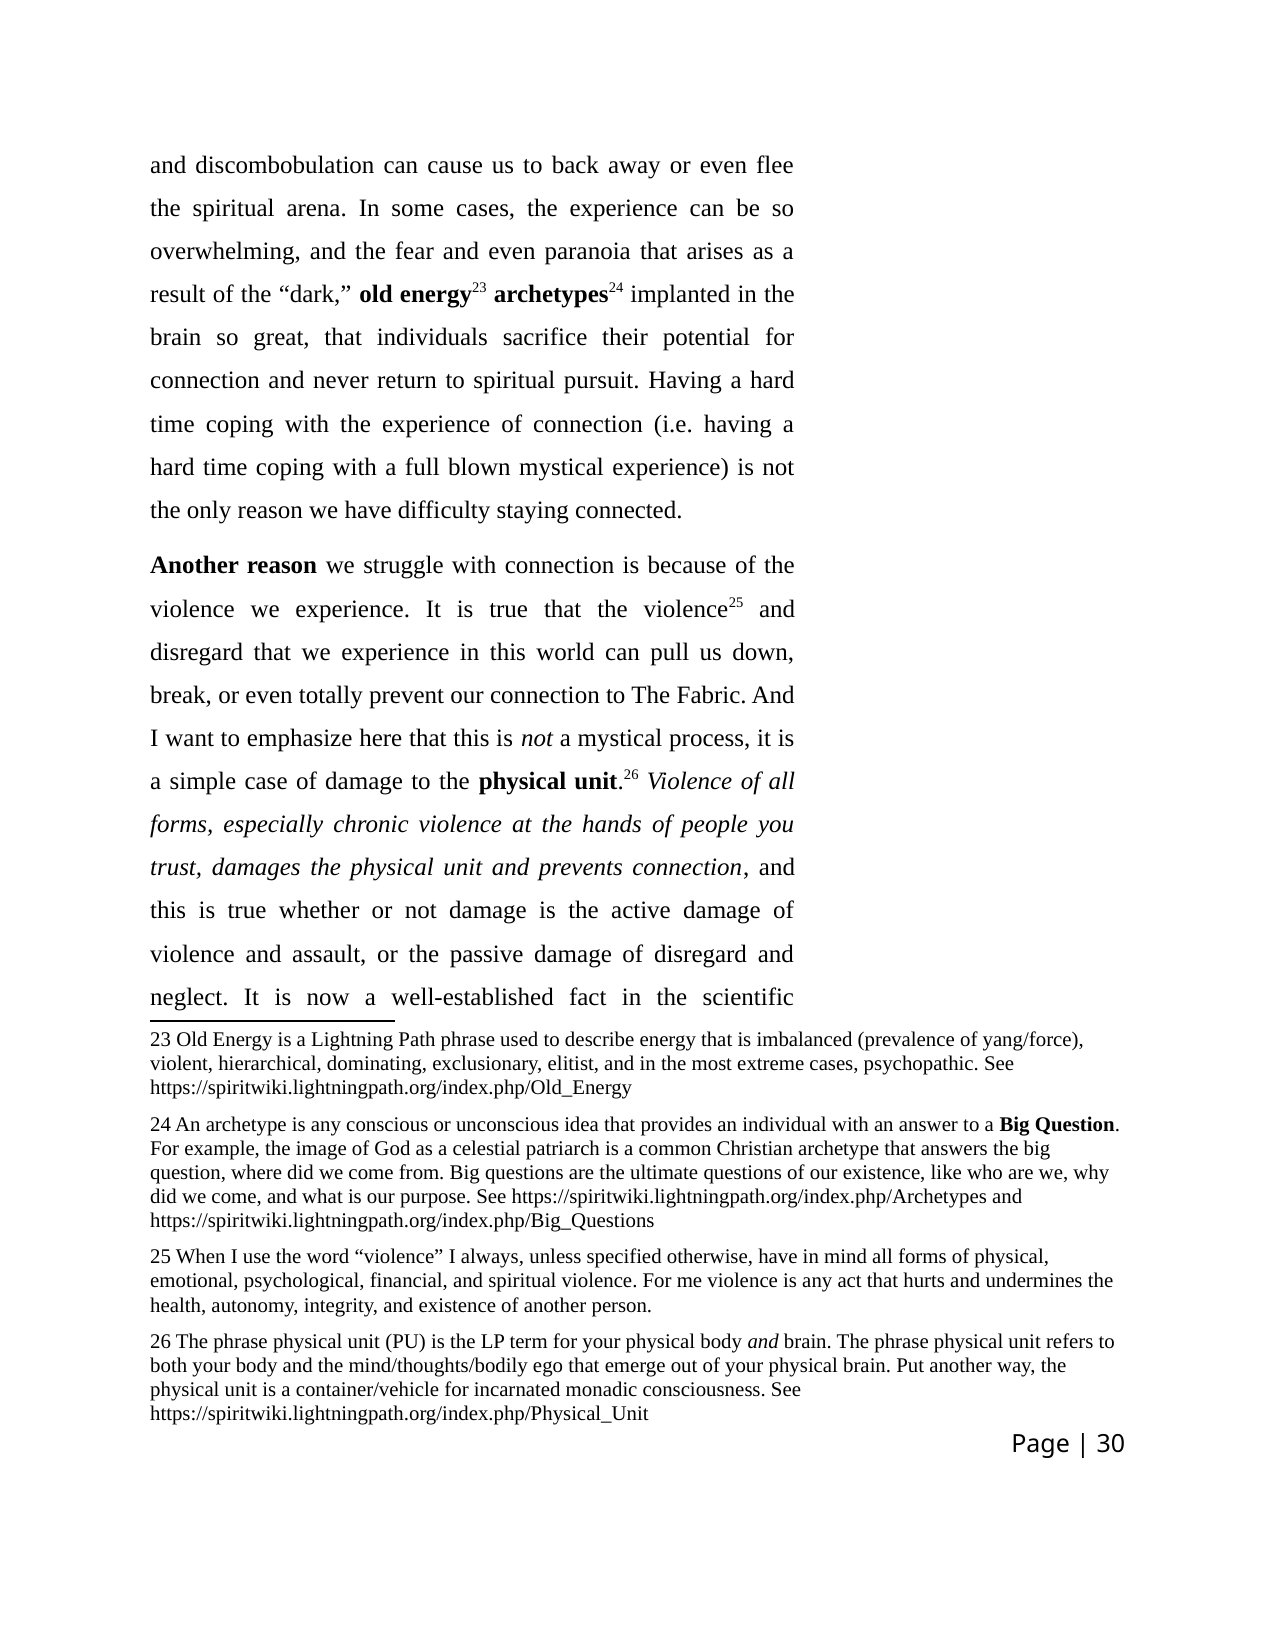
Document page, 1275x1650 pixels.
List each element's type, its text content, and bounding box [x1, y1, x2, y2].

text When I use the word “violence” I always, unless specified otherwise, have in mind all forms of physical, emotional, psychological, financial, and spiritual violence. For me violence is any act that hurts and undermines the health, autonomy, integrity, and existence of another person. [150, 1244, 1125, 1317]
text and discombobulation can cause us to back away or even flee the spiritual arena. In some cases, the experience can be so overwhelming, and the fear and even paranoia that arises as a result of the “dark,” old energy archetypes implanted in the brain so great, that individuals sacrifice their potential for connection and never return to spiritual pursuit. Having a hard time coping with the experience of connection (i.e. having a hard time coping with a full blown mystical experience) is not the only reason we have difficulty staying connected. [150, 150, 795, 524]
text Another reason we struggle with connection is because of the violence we experience. It is true that the violence and disregard that we experience in this world can pull us down, break, or even totally prevent our connection to The Fabric. And I want to emphasize here that this is not a mystical process, it is a simple case of damage to the physical unit. Violence of all forms, especially chronic violence at the hands of people you trust, damages the physical unit and prevents connection, and this is true whether or not damage is the active damage of violence and assault, or the passive damage of disregard and neglect. It is now a well-established fact in the scientific [150, 551, 795, 1011]
text An archetype is any conscious or unconscious idea that provides an individual with an answer to a Big Question. For example, the image of God as a celestial patriarch is a common Christian archetype that answers the big question, where did we come from. Big questions are the ultimate questions of our existence, like who are we, why did we come, and what is our purpose. See https://spiritwiki.lightningpath.org/index.php/Archetypes and https://spiritwiki.lightningpath.org/index.php/Big_Questions [150, 1112, 1125, 1232]
text The phrase physical unit (PU) is the LP term for your physical body and brain. The phrase physical unit refers to both your body and the mind/thoughts/bodily ego that emerge out of your physical brain. Put another way, the physical unit is a container/vehicle for incarnated monadic consciousness. See https://spiritwiki.lightningpath.org/index.php/Physical_Unit [150, 1329, 1125, 1425]
text Old Energy is a Lightning Path phrase used to describe energy that is imbalanced (prevalence of yang/force), violent, hierarchical, dominating, exclusionary, elitist, and in the most extreme cases, psychopathic. See https://spiritwiki.lightningpath.org/index.php/Old_Energy [150, 1027, 1125, 1099]
